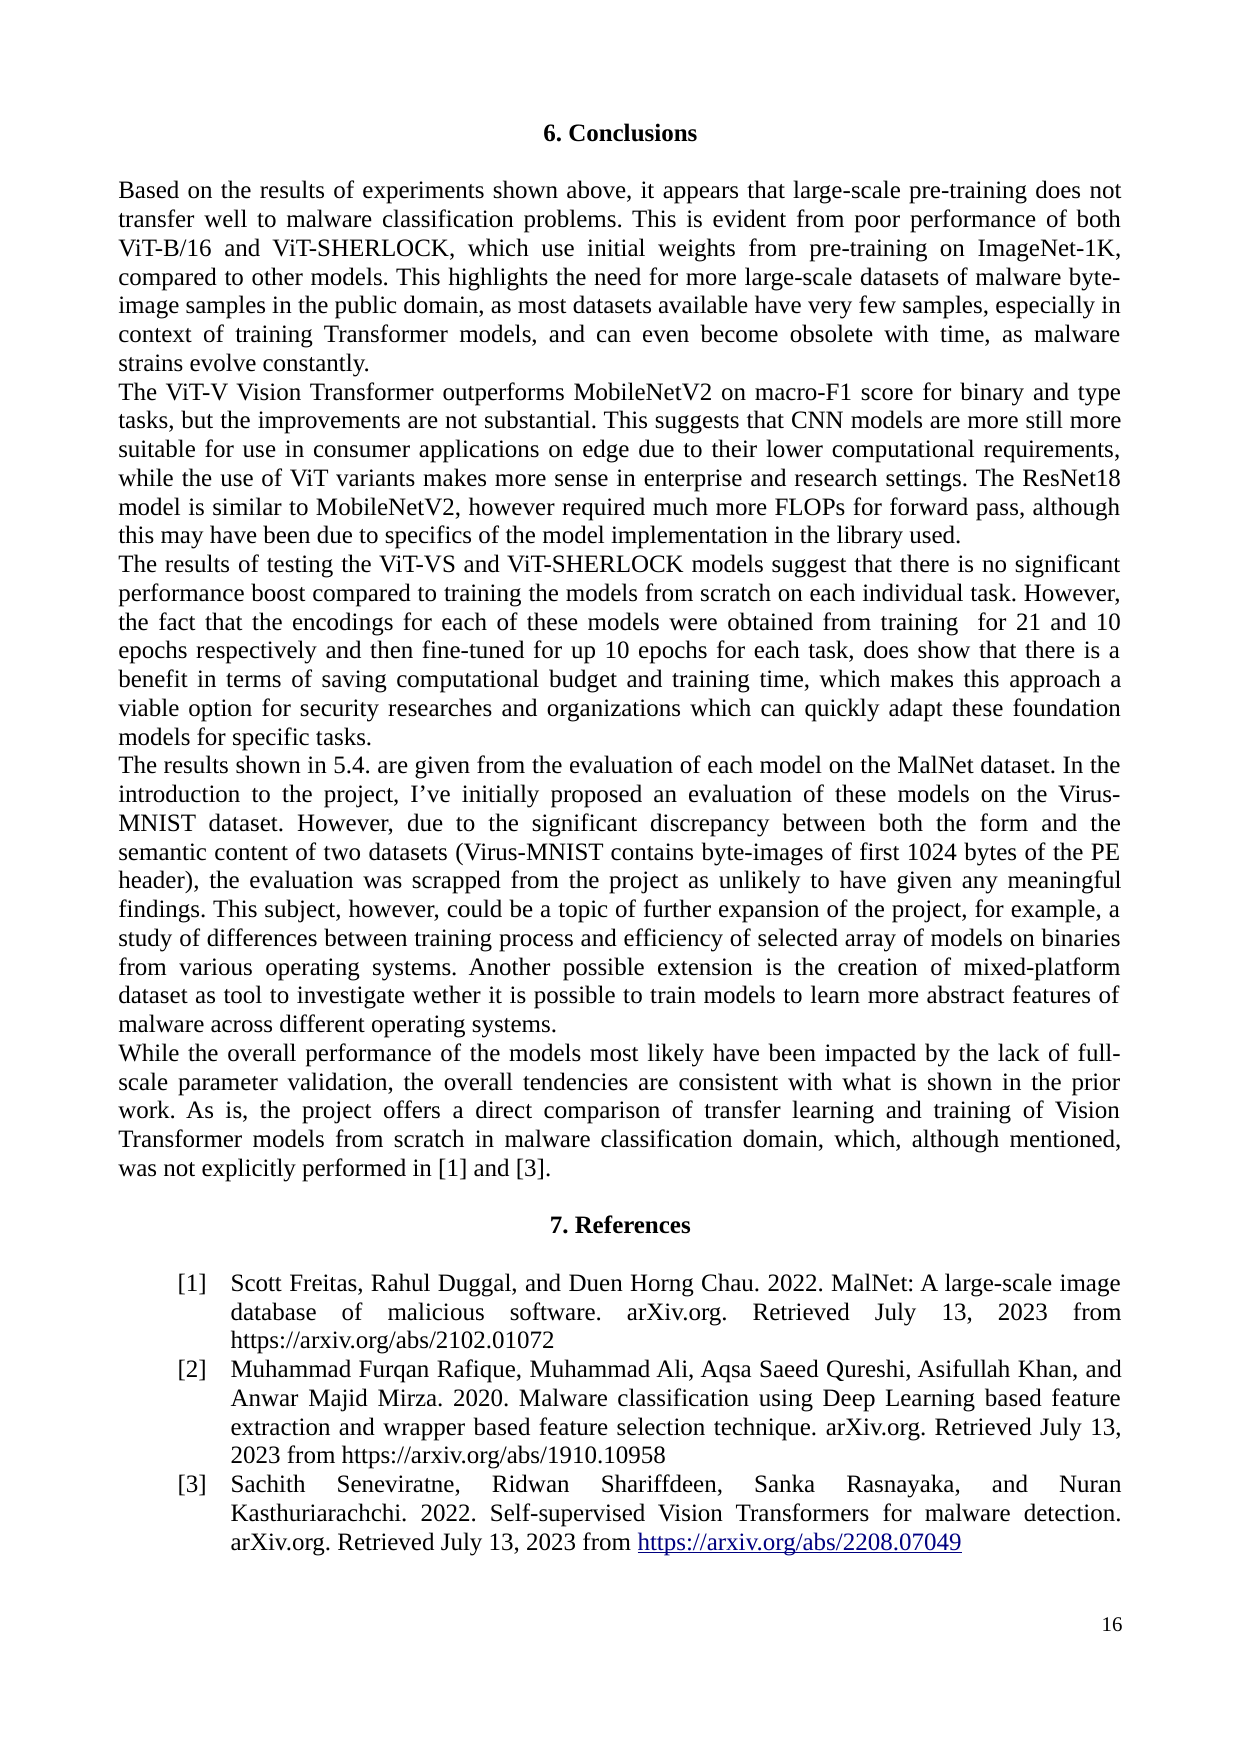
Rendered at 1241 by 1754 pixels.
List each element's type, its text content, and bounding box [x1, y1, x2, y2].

list Sachith Seneviratne, Ridwan Shariffdeen, Sanka Rasnayaka, and Nuran Kasthuriarachchi. 2022. Self-supervised Vision Transformers for malware detection. arXiv.org. Retrieved July 13, 2023 from https://arxiv.org/abs/2208.07049 [177, 1469, 1122, 1556]
list Muhammad Furqan Rafique, Muhammad Ali, Aqsa Saeed Qureshi, Asifullah Khan, and Anwar Majid Mirza. 2020. Malware classification using Deep Learning based feature extraction and wrapper based feature selection technique. arXiv.org. Retrieved July 13, 2023 from https://arxiv.org/abs/1910.10958 [177, 1354, 1122, 1469]
text Based on the results of experiments shown above, it appears that large-scale pre-training does not transfer well to malware classification problems. This is evident from poor performance of both ViT-B/16 and ViT-SHERLOCK, which use initial weights from pre-training on ImageNet-1K, compared to other models. This highlights the need for more large-scale datasets of malware byte-image samples in the public domain, as most datasets available have very few samples, especially in context of training Transformer models, and can even become obsolete with time, as malware strains evolve constantly. [118, 176, 1122, 377]
text The ViT-V Vision Transformer outperforms MobileNetV2 on macro-F1 score for binary and type tasks, but the improvements are not substantial. This suggests that CNN models are more still more suitable for use in consumer applications on edge due to their lower computational requirements, while the use of ViT variants makes more sense in enterprise and research settings. The ResNet18 model is similar to MobileNetV2, however required much more FLOPs for forward pass, although this may have been due to specifics of the model implementation in the library used. [118, 377, 1122, 549]
list Scott Freitas, Rahul Duggal, and Duen Horng Chau. 2022. MalNet: A large-scale image database of malicious software. arXiv.org. Retrieved July 13, 2023 from https://arxiv.org/abs/2102.01072 [177, 1268, 1122, 1354]
text While the overall performance of the models most likely have been impacted by the lack of full-scale parameter validation, the overall tendencies are consistent with what is shown in the prior work. As is, the project offers a direct comparison of transfer learning and training of Vision Transformer models from scratch in malware classification domain, which, although mentioned, was not explicitly performed in [1] and [3]. [118, 1038, 1122, 1182]
text The results of testing the ViT-VS and ViT-SHERLOCK models suggest that there is no significant performance boost compared to training the models from scratch on each individual task. However, the fact that the encodings for each of these models were obtained from training for 21 and 10 epochs respectively and then fine-tuned for up 10 epochs for each task, does show that there is a benefit in terms of saving computational budget and training time, which makes this approach a viable option for security researches and organizations which can quickly adapt these foundation models for specific tasks. [118, 549, 1122, 751]
text 7. References [118, 1211, 1122, 1239]
text The results shown in 5.4. are given from the evaluation of each model on the MalNet dataset. In the introduction to the project, I’ve initially proposed an evaluation of these models on the Virus-MNIST dataset. However, due to the significant discrepancy between both the form and the semantic content of two datasets (Virus-MNIST contains byte-images of first 1024 bytes of the PE header), the evaluation was scrapped from the project as unlikely to have given any meaningful findings. This subject, however, could be a topic of further expansion of the project, for example, a study of differences between training process and efficiency of selected array of models on binaries from various operating systems. Another possible extension is the creation of mixed-platform dataset as tool to investigate wether it is possible to train models to learn more abstract features of malware across different operating systems. [118, 751, 1122, 1038]
text 6. Conclusions [118, 118, 1122, 147]
